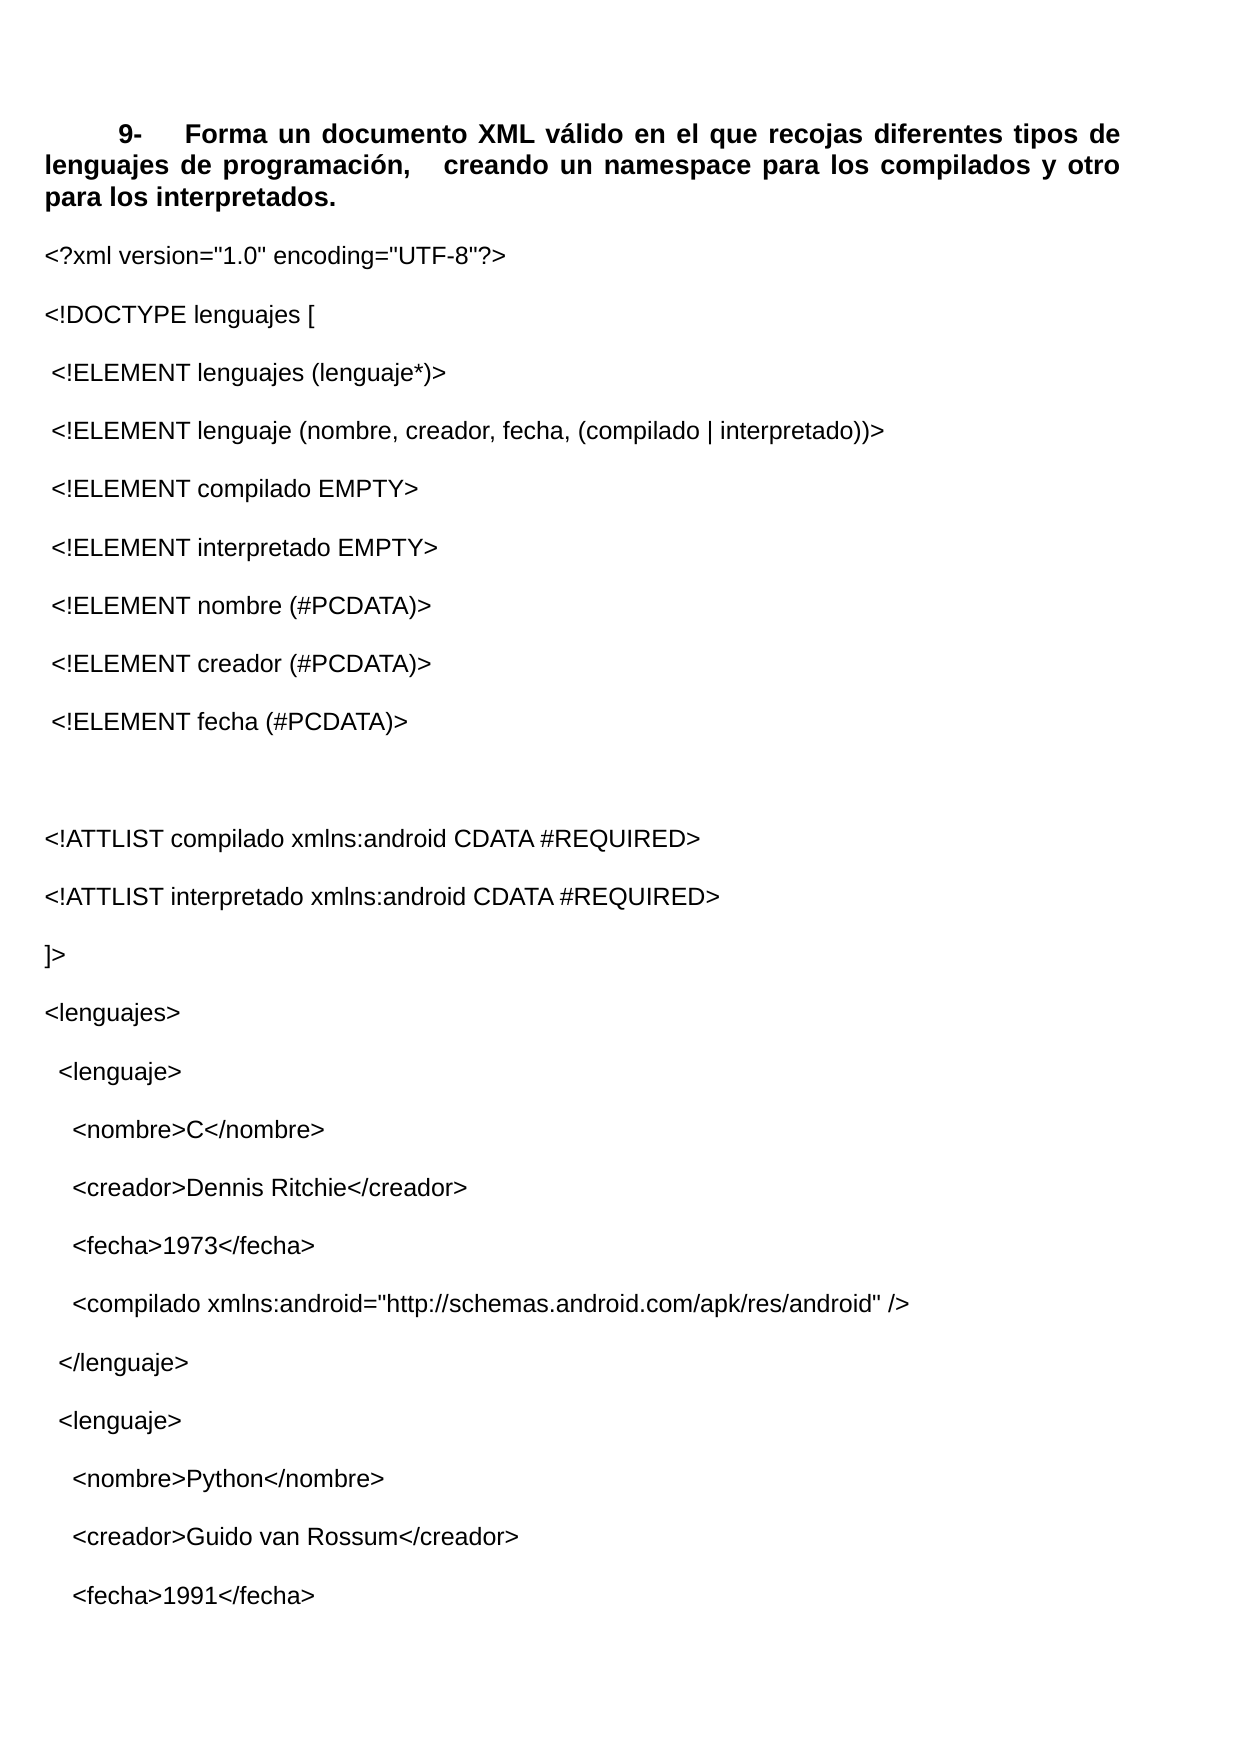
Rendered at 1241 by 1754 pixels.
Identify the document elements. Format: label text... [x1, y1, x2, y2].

text <?xml version="1.0" encoding="UTF-8"?> [44, 241, 1122, 270]
text <nombre>Python</nombre> [44, 1464, 1122, 1493]
text ]> [44, 940, 1122, 969]
text <!ELEMENT nombre (#PCDATA)> [44, 591, 1122, 619]
text <!ELEMENT creador (#PCDATA)> [44, 649, 1122, 678]
text <fecha>1973</fecha> [44, 1231, 1122, 1260]
text <creador>Guido van Rossum</creador> [44, 1522, 1122, 1551]
text 9- Forma un documento XML válido en el que recojas diferentes tipos de lenguajes de programación, creando un namespace para los compilados y otro para los interpretados. [44, 118, 1122, 212]
text <lenguajes> [44, 998, 1122, 1027]
text <!ELEMENT lenguaje (nombre, creador, fecha, (compilado | interpretado))> [44, 416, 1122, 445]
text <lenguaje> [44, 1057, 1122, 1085]
text <compilado xmlns:android="http://schemas.android.com/apk/res/android" /> [44, 1289, 1122, 1318]
text <!ELEMENT lenguajes (lenguaje*)> [44, 358, 1122, 387]
text <!DOCTYPE lenguajes [ [44, 299, 1122, 328]
text <!ATTLIST interpretado xmlns:android CDATA #REQUIRED> [44, 882, 1122, 911]
text <nombre>C</nombre> [44, 1115, 1122, 1143]
text <!ATTLIST compilado xmlns:android CDATA #REQUIRED> [44, 824, 1122, 852]
text <!ELEMENT interpretado EMPTY> [44, 532, 1122, 561]
text <lenguaje> [44, 1406, 1122, 1435]
text <!ELEMENT fecha (#PCDATA)> [44, 707, 1122, 736]
text <!ELEMENT compilado EMPTY> [44, 474, 1122, 503]
text <fecha>1991</fecha> [44, 1581, 1122, 1609]
text <creador>Dennis Ritchie</creador> [44, 1173, 1122, 1202]
text </lenguaje> [44, 1348, 1122, 1376]
